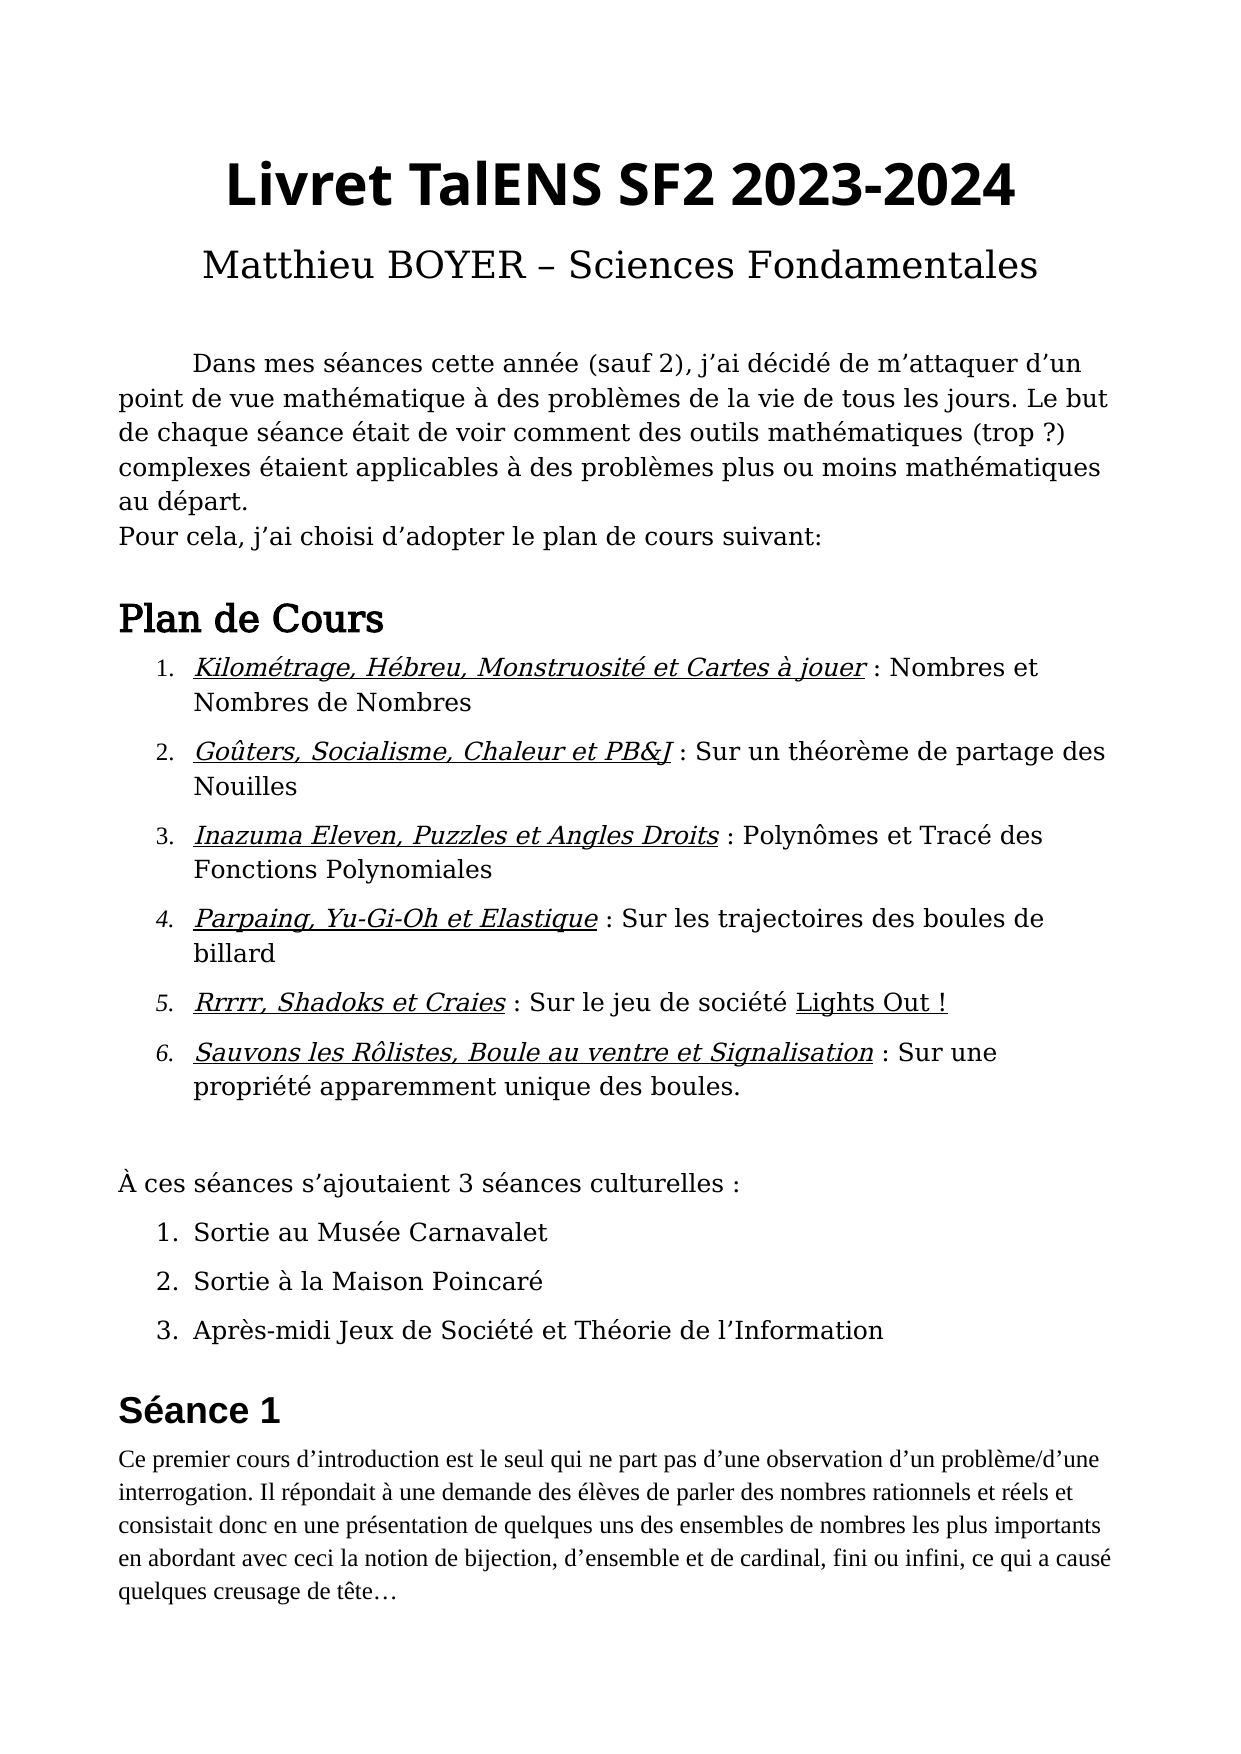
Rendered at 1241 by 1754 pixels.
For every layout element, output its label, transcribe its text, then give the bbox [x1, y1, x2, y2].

text Ce premier cours d’introduction est le seul qui ne part pas d’une observation d’un problème/d’une interrogation. Il répondait à une demande des élèves de parler des nombres rationnels et réels et consistait donc en une présentation de quelques uns des ensembles de nombres les plus importants en abordant avec ceci la notion de bijection, d’ensemble et de cardinal, fini ou infini, ce qui a causé quelques creusage de tête… [118, 1444, 1122, 1605]
subtitle Matthieu BOYER – Sciences Fondamentales [118, 241, 1122, 286]
list Inazuma Eleven, Puzzles et Angles Droits : Polynômes et Tracé des Fonctions Polynomiales [156, 819, 1122, 884]
title Livret TalENS SF2 2023-2024 [118, 143, 1122, 223]
list Sauvons les Rôlistes, Boule au ventre et Signalisation : Sur une propriété apparemment unique des boules. [156, 1036, 1122, 1101]
list Kilométrage, Hébreu, Monstruosité et Cartes à jouer : Nombres et Nombres de Nombres [156, 652, 1122, 717]
subtitle Séance 1 [118, 1389, 1122, 1432]
text À ces séances s’ajoutaient 3 séances culturelles : [118, 1167, 1122, 1197]
subtitle Plan de Cours [118, 594, 1122, 639]
list Sortie à la Maison Poincaré [156, 1266, 1122, 1296]
list Goûters, Socialisme, Chaleur et PB&J : Sur un théorème de partage des Nouilles [156, 736, 1122, 800]
list Sortie au Musée Carnavalet [156, 1217, 1122, 1247]
list Parpaing, Yu-Gi-Oh et Elastique : Sur les trajectoires des boules de billard [156, 903, 1122, 968]
list Après-midi Jeux de Société et Théorie de l’Information [156, 1315, 1122, 1345]
list Rrrrr, Shadoks et Craies : Sur le jeu de société Lights Out ! [156, 987, 1122, 1017]
text Dans mes séances cette année (sauf 2), j’ai décidé de m’attaquer d’un point de vue mathématique à des problèmes de la vie de tous les jours. Le but de chaque séance était de voir comment des outils mathématiques (trop ?) complexes étaient applicables à des problèmes plus ou moins mathématiques au départ. Pour cela, j’ai choisi d’adopter le plan de cours suivant: [118, 348, 1122, 550]
